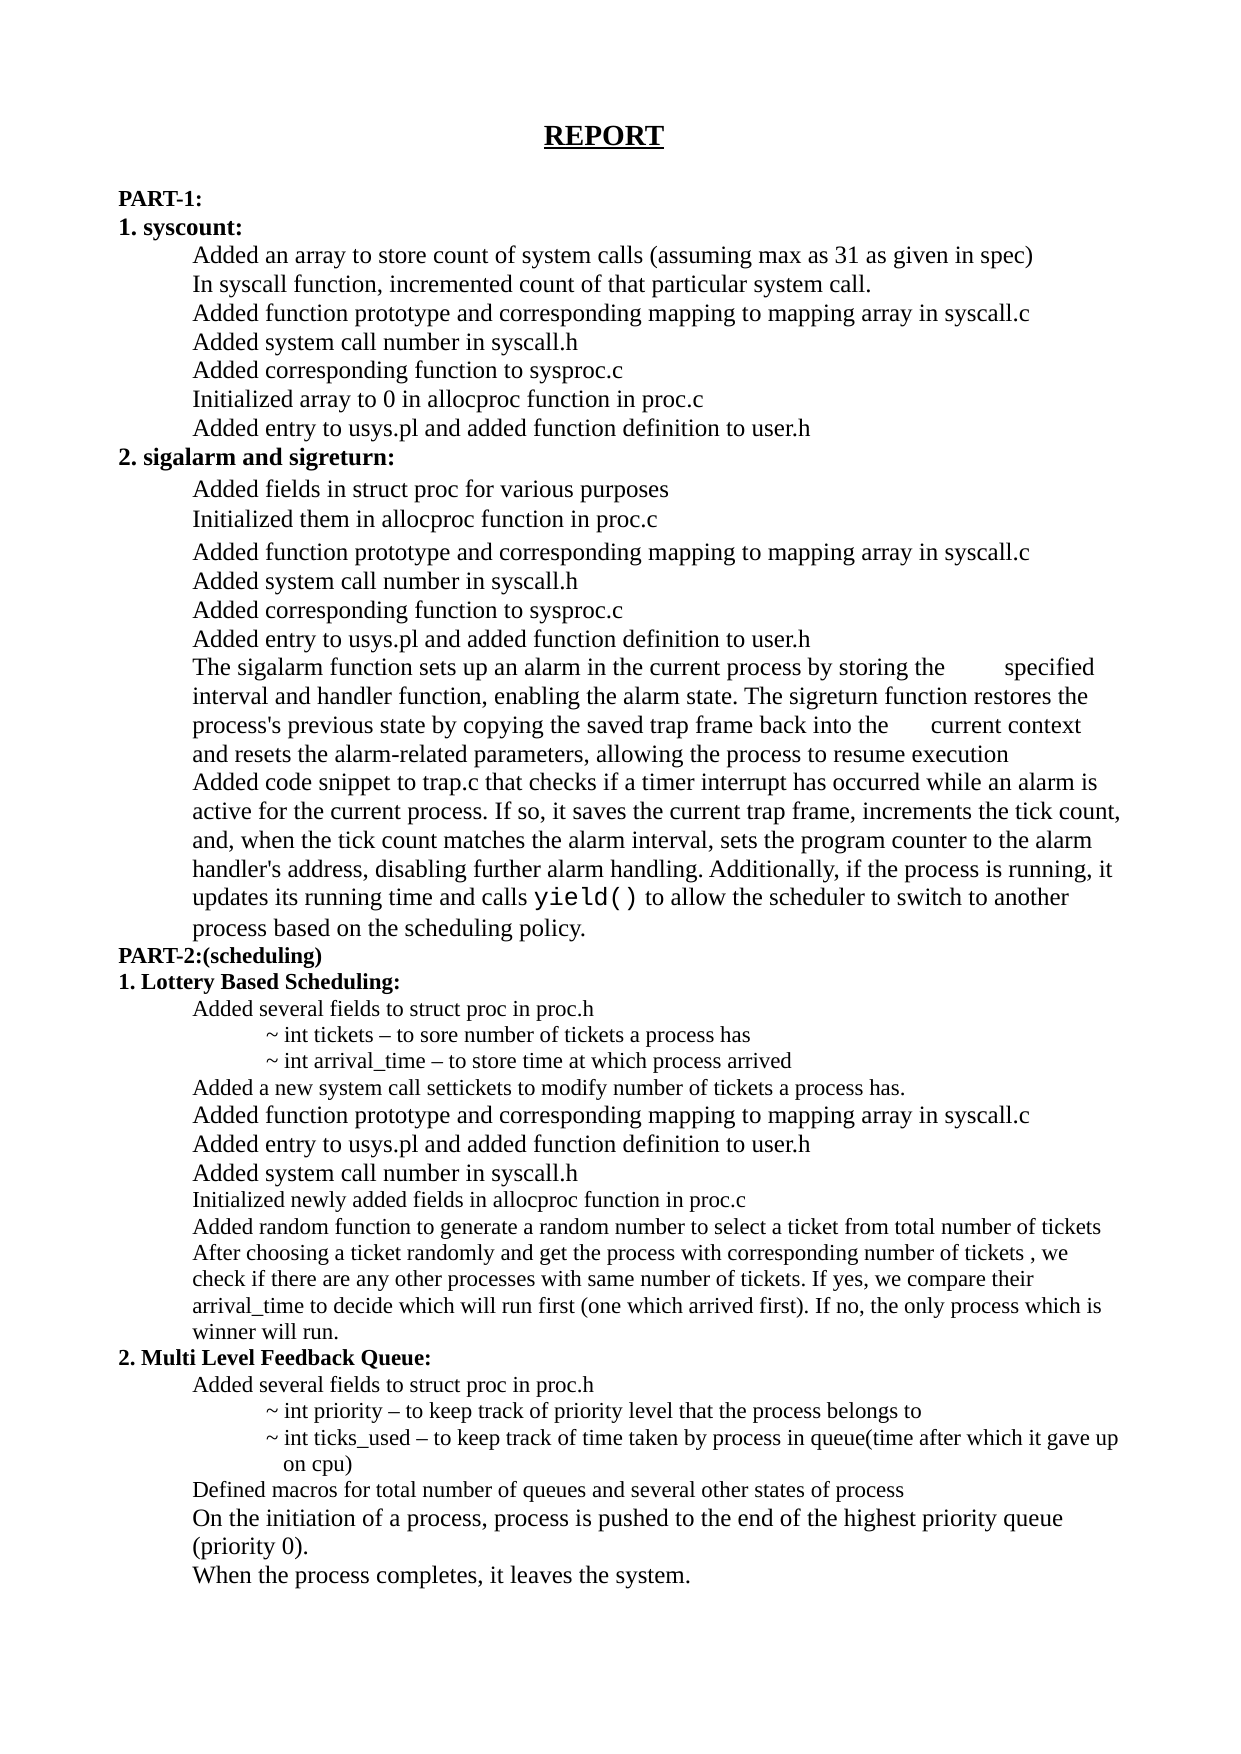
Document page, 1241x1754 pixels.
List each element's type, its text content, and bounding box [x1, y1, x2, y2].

text Added several fields to struct proc in proc.h [118, 995, 1122, 1021]
text Added entry to usys.pl and added function definition to user.h [118, 1129, 1122, 1158]
text 2. Multi Level Feedback Queue: [118, 1344, 1122, 1371]
text Added corresponding function to sysproc.c [118, 355, 1122, 384]
text PART-2:(scheduling) [118, 942, 1122, 968]
text REPORT [118, 118, 1122, 152]
text Added corresponding function to sysproc.c [118, 595, 1122, 624]
text Initialized array to 0 in allocproc function in proc.c [118, 384, 1122, 413]
text In syscall function, incremented count of that particular system call. [118, 269, 1122, 298]
text ~ int arrival_time – to store time at which process arrived [118, 1047, 1122, 1074]
text When the process completes, it leaves the system. [118, 1560, 1122, 1589]
text Added fields in struct proc for various purposes [118, 470, 1122, 504]
text After choosing a ticket randomly and get the process with corresponding number of tickets , we check if there are any other processes with same number of tickets. If yes, we compare their arrival_time to decide which will run first (one which arrived first). If no, the only process which is winner will run. [118, 1239, 1122, 1344]
text On the initiation of a process, process is pushed to the end of the highest priority queue (priority 0). [118, 1503, 1122, 1560]
text Added code snippet to trap.c that checks if a timer interrupt has occurred while an alarm is active for the current process. If so, it saves the current trap frame, increments the tick count, and, when the tick count matches the alarm interval, sets the program counter to the alarm handler's address, disabling further alarm handling. Additionally, if the process is running, it updates its running time and calls yield() to allow the scheduler to switch to another process based on the scheduling policy. [118, 767, 1122, 942]
text 1. Lottery Based Scheduling: [118, 968, 1122, 995]
text 1. syscount: [118, 212, 1122, 240]
text PART-1: [118, 185, 1122, 212]
text Added function prototype and corresponding mapping to mapping array in syscall.c [118, 1100, 1122, 1129]
text Added function prototype and corresponding mapping to mapping array in syscall.c [118, 533, 1122, 566]
text ~ int priority – to keep track of priority level that the process belongs to [118, 1397, 1122, 1423]
text Added a new system call settickets to modify number of tickets a process has. [118, 1074, 1122, 1100]
text Added several fields to struct proc in proc.h [118, 1371, 1122, 1397]
text ~ int tickets – to sore number of tickets a process has [118, 1021, 1122, 1047]
text Added entry to usys.pl and added function definition to user.h [118, 624, 1122, 652]
text Added function prototype and corresponding mapping to mapping array in syscall.c [118, 298, 1122, 327]
text Added random function to generate a random number to select a ticket from total number of tickets [118, 1213, 1122, 1239]
text The sigalarm function sets up an alarm in the current process by storing the specified interval and handler function, enabling the alarm state. The sigreturn function restores the process's previous state by copying the saved trap frame back into the current context and resets the alarm-related parameters, allowing the process to resume execution [118, 652, 1122, 767]
text ~ int ticks_used – to keep track of time taken by process in queue(time after which it gave up on cpu) [118, 1423, 1122, 1476]
text Initialized newly added fields in allocproc function in proc.c [118, 1186, 1122, 1213]
text Defined macros for total number of queues and several other states of process [118, 1476, 1122, 1503]
text Added system call number in syscall.h [118, 1158, 1122, 1186]
text Added system call number in syscall.h [118, 327, 1122, 355]
text Added system call number in syscall.h [118, 566, 1122, 595]
text Initialized them in allocproc function in proc.c [118, 504, 1122, 533]
text Added entry to usys.pl and added function definition to user.h [118, 413, 1122, 442]
text 2. sigalarm and sigreturn: [118, 442, 1122, 470]
text Added an array to store count of system calls (assuming max as 31 as given in spec) [118, 240, 1122, 269]
